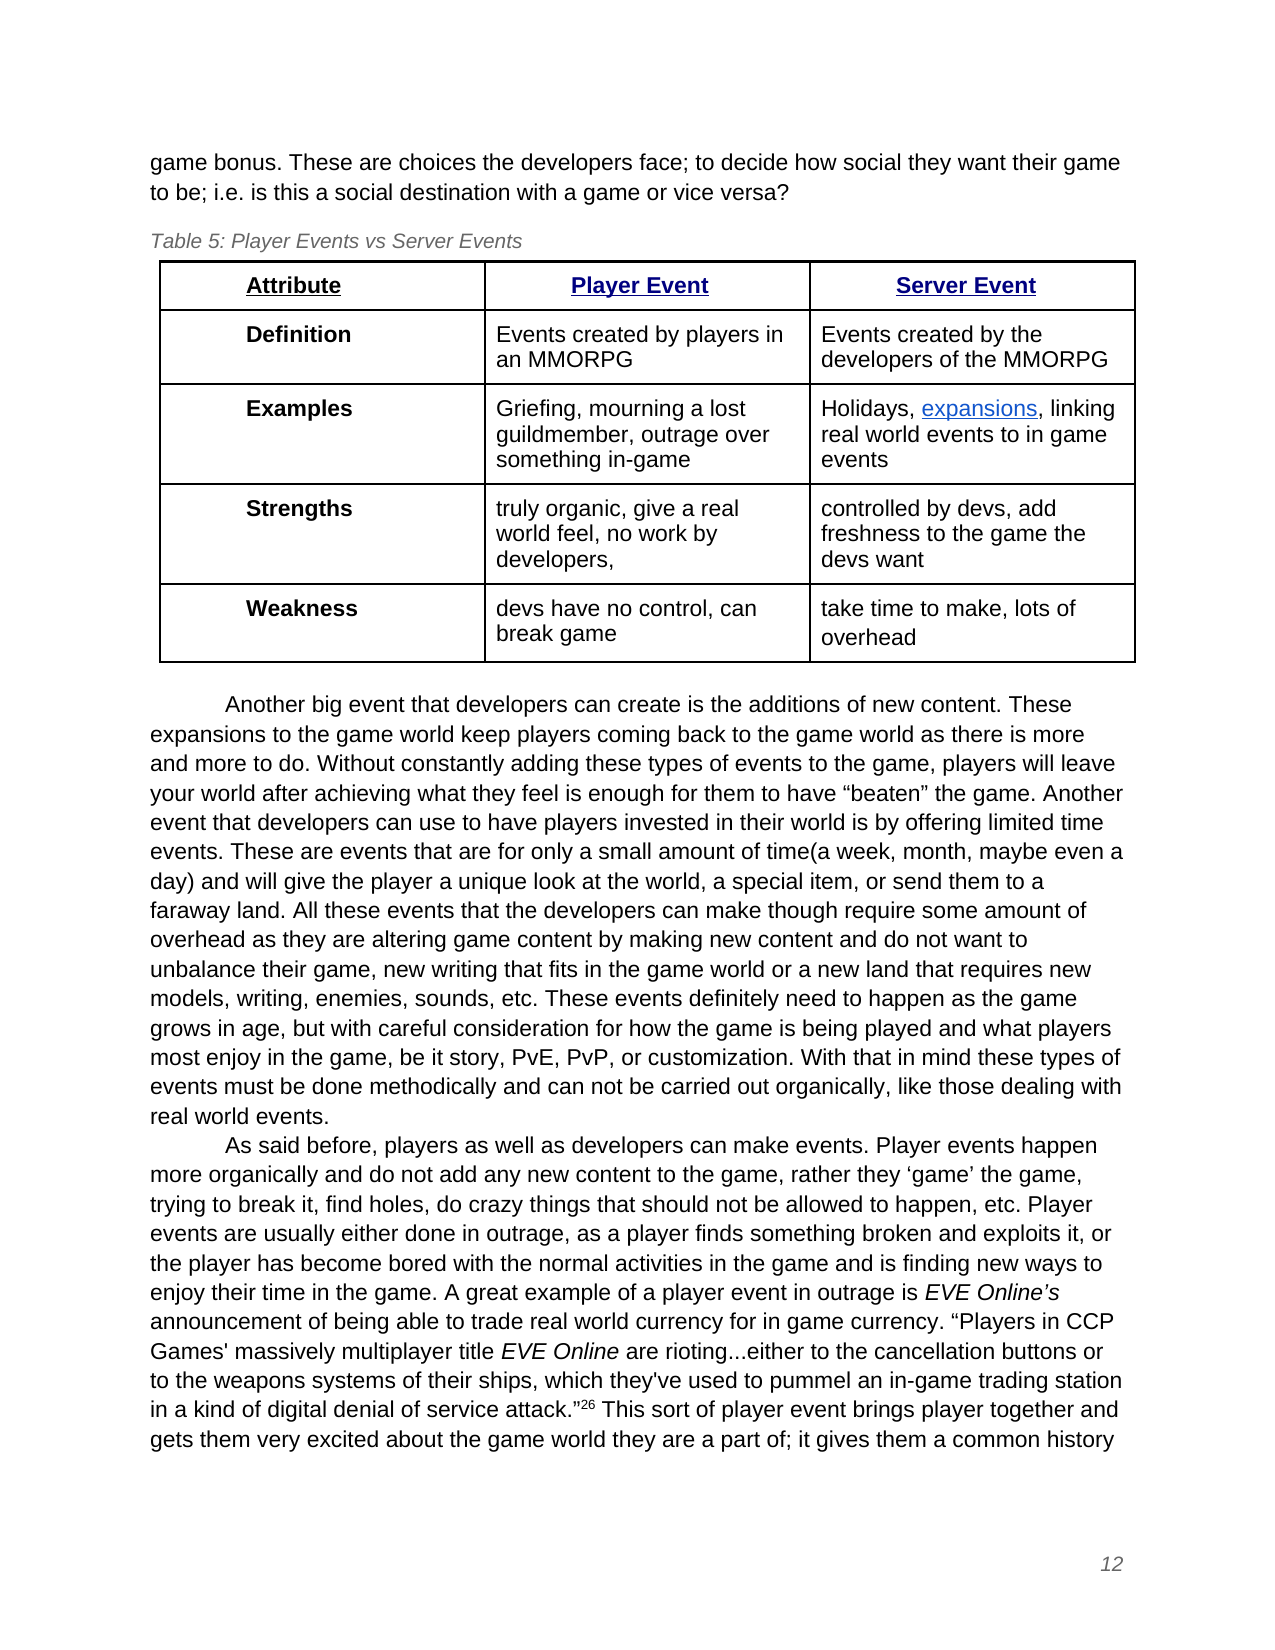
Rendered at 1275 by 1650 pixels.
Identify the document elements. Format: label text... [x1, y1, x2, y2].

table_cell Events created by the developers of the MMORPG [811, 311, 1134, 383]
table_cell Weakness [161, 585, 484, 661]
subtitle Table 5: Player Events vs Server Events [150, 229, 1125, 253]
table_cell Examples [161, 385, 484, 483]
text game bonus. These are choices the developers face; to decide how social they want their game to be; i.e. is this a social destination with a game or vice versa? [150, 150, 1125, 205]
table_cell Events created by players in an MMORPG [486, 311, 809, 383]
table_cell Griefing, mourning a lost guildmember, outrage over something in-game [486, 385, 809, 483]
table_cell take time to make, lots of overhead [811, 585, 1134, 661]
table_cell Strengths [161, 485, 484, 583]
table_cell controlled by devs, add freshness to the game the devs want [811, 485, 1134, 583]
text As said before, players as well as developers can make events. Player events happen more organically and do not add any new content to the game, rather they ‘game’ the game, trying to break it, find holes, do crazy things that should not be allowed to happen, etc. Player events are usually either done in outrage, as a player finds something broken and exploits it, or the player has become bored with the normal activities in the game and is finding new ways to enjoy their time in the game. A great example of a player event in outrage is EVE Online’s announcement of being able to trade real world currency for in game currency. “Players in CCP Games' massively multiplayer title EVE Online are rioting...either to the cancellation buttons or to the weapons systems of their ships, which they've used to pummel an in-game trading station in a kind of digital denial of service attack.”26 This sort of player event brings player together and gets them very excited about the game world they are a part of; it gives them a common history [150, 1133, 1125, 1452]
table_header Player Event [486, 263, 809, 309]
table_cell Definition [161, 311, 484, 383]
table_cell truly organic, give a real world feel, no work by developers, [486, 485, 809, 583]
table_cell Holidays, expansions, linking real world events to in game events [811, 385, 1134, 483]
text Another big event that developers can create is the additions of new content. These expansions to the game world keep players coming back to the game world as there is more and more to do. Without constantly adding these types of events to the game, players will leave your world after achieving what they feel is enough for them to have “beaten” the game. Another event that developers can use to have players invested in their world is by offering limited time events. These are events that are for only a small amount of time(a week, month, maybe even a day) and will give the player a unique look at the world, a special item, or send them to a faraway land. All these events that the developers can make though require some amount of overhead as they are altering game content by making new content and do not want to unbalance their game, new writing that fits in the game world or a new land that requires new models, writing, enemies, sounds, etc. These events definitely need to happen as the game grows in age, but with careful consideration for how the game is being played and what players most enjoy in the game, be it story, PvE, PvP, or customization. With that in mind these types of events must be done methodically and can not be carried out organically, like those dealing with real world events. [150, 692, 1125, 1129]
table_header Attribute [161, 263, 484, 309]
table_header Server Event [811, 263, 1134, 309]
table_cell devs have no control, can break game [486, 585, 809, 661]
